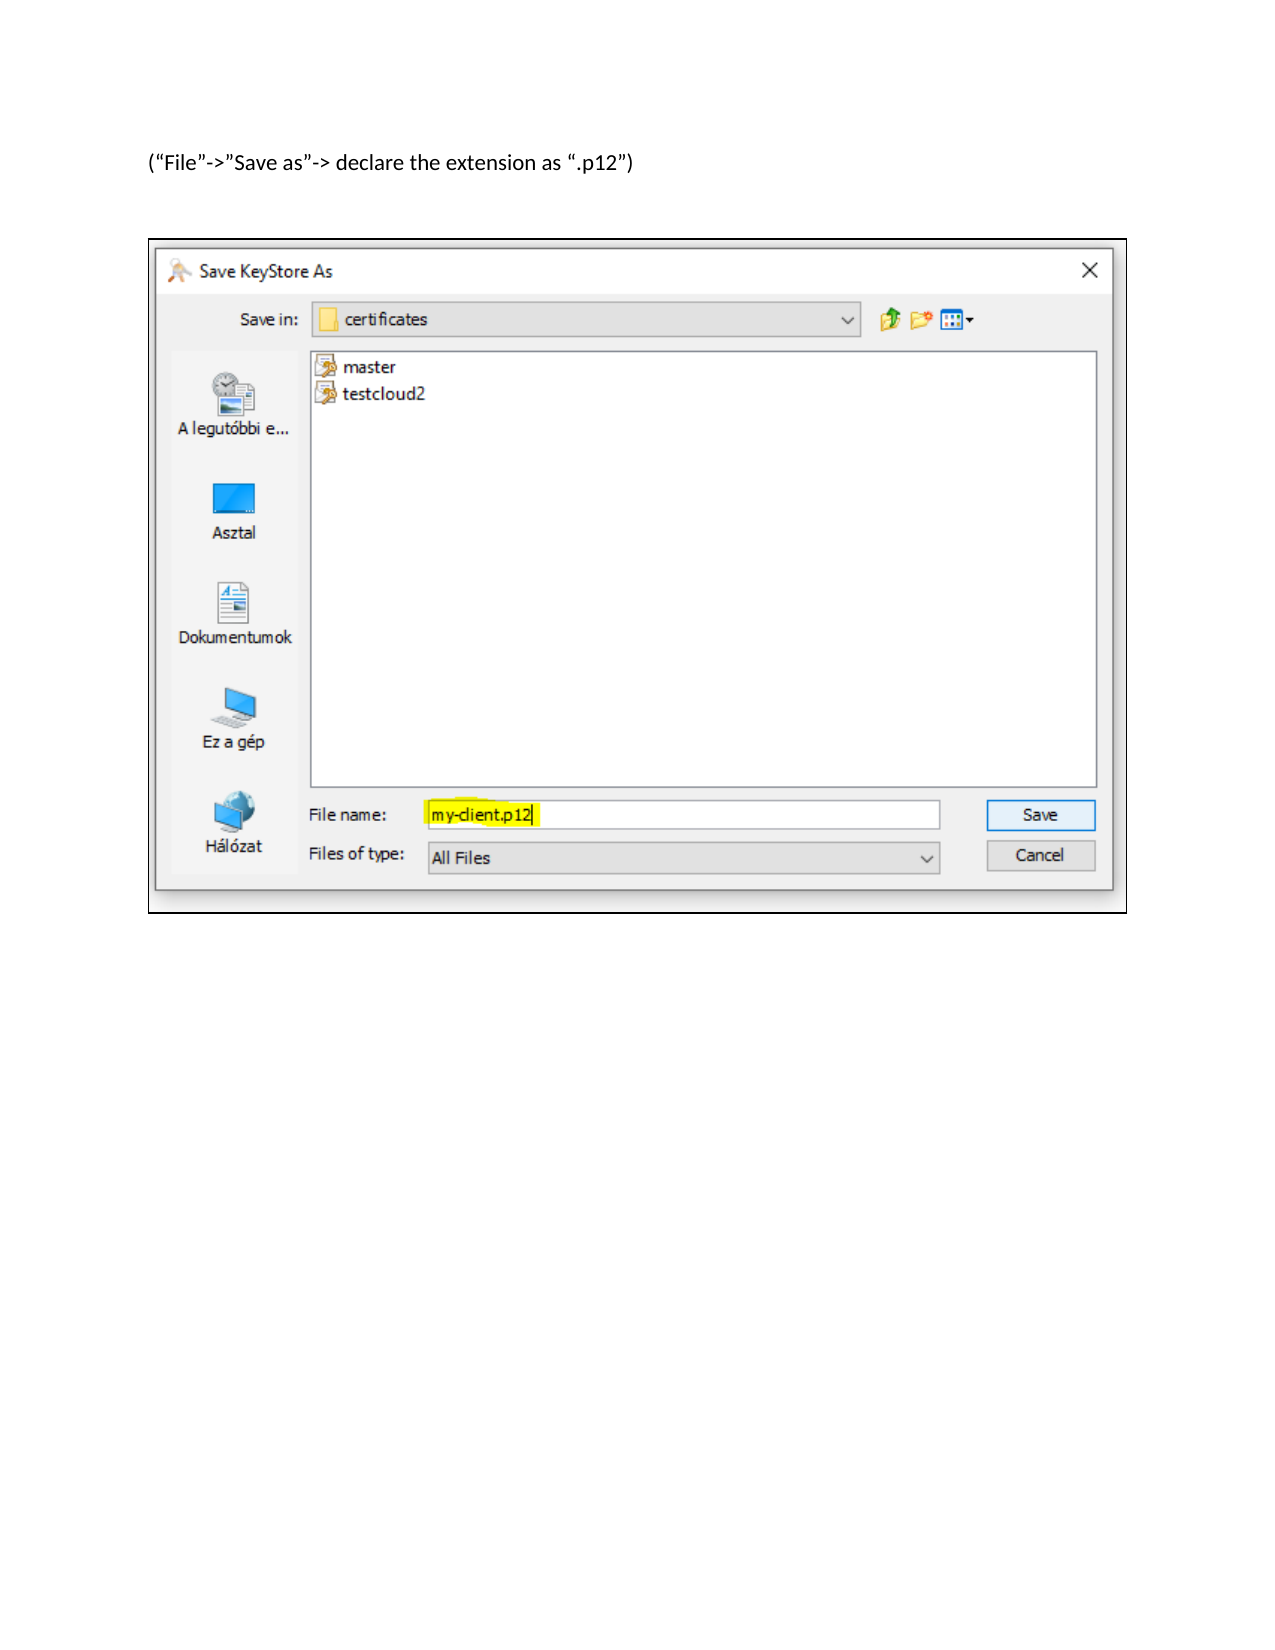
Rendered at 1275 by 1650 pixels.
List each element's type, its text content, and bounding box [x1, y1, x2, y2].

text (“File”->”Save as”-> declare the extension as “.p12”) [148, 148, 1127, 176]
